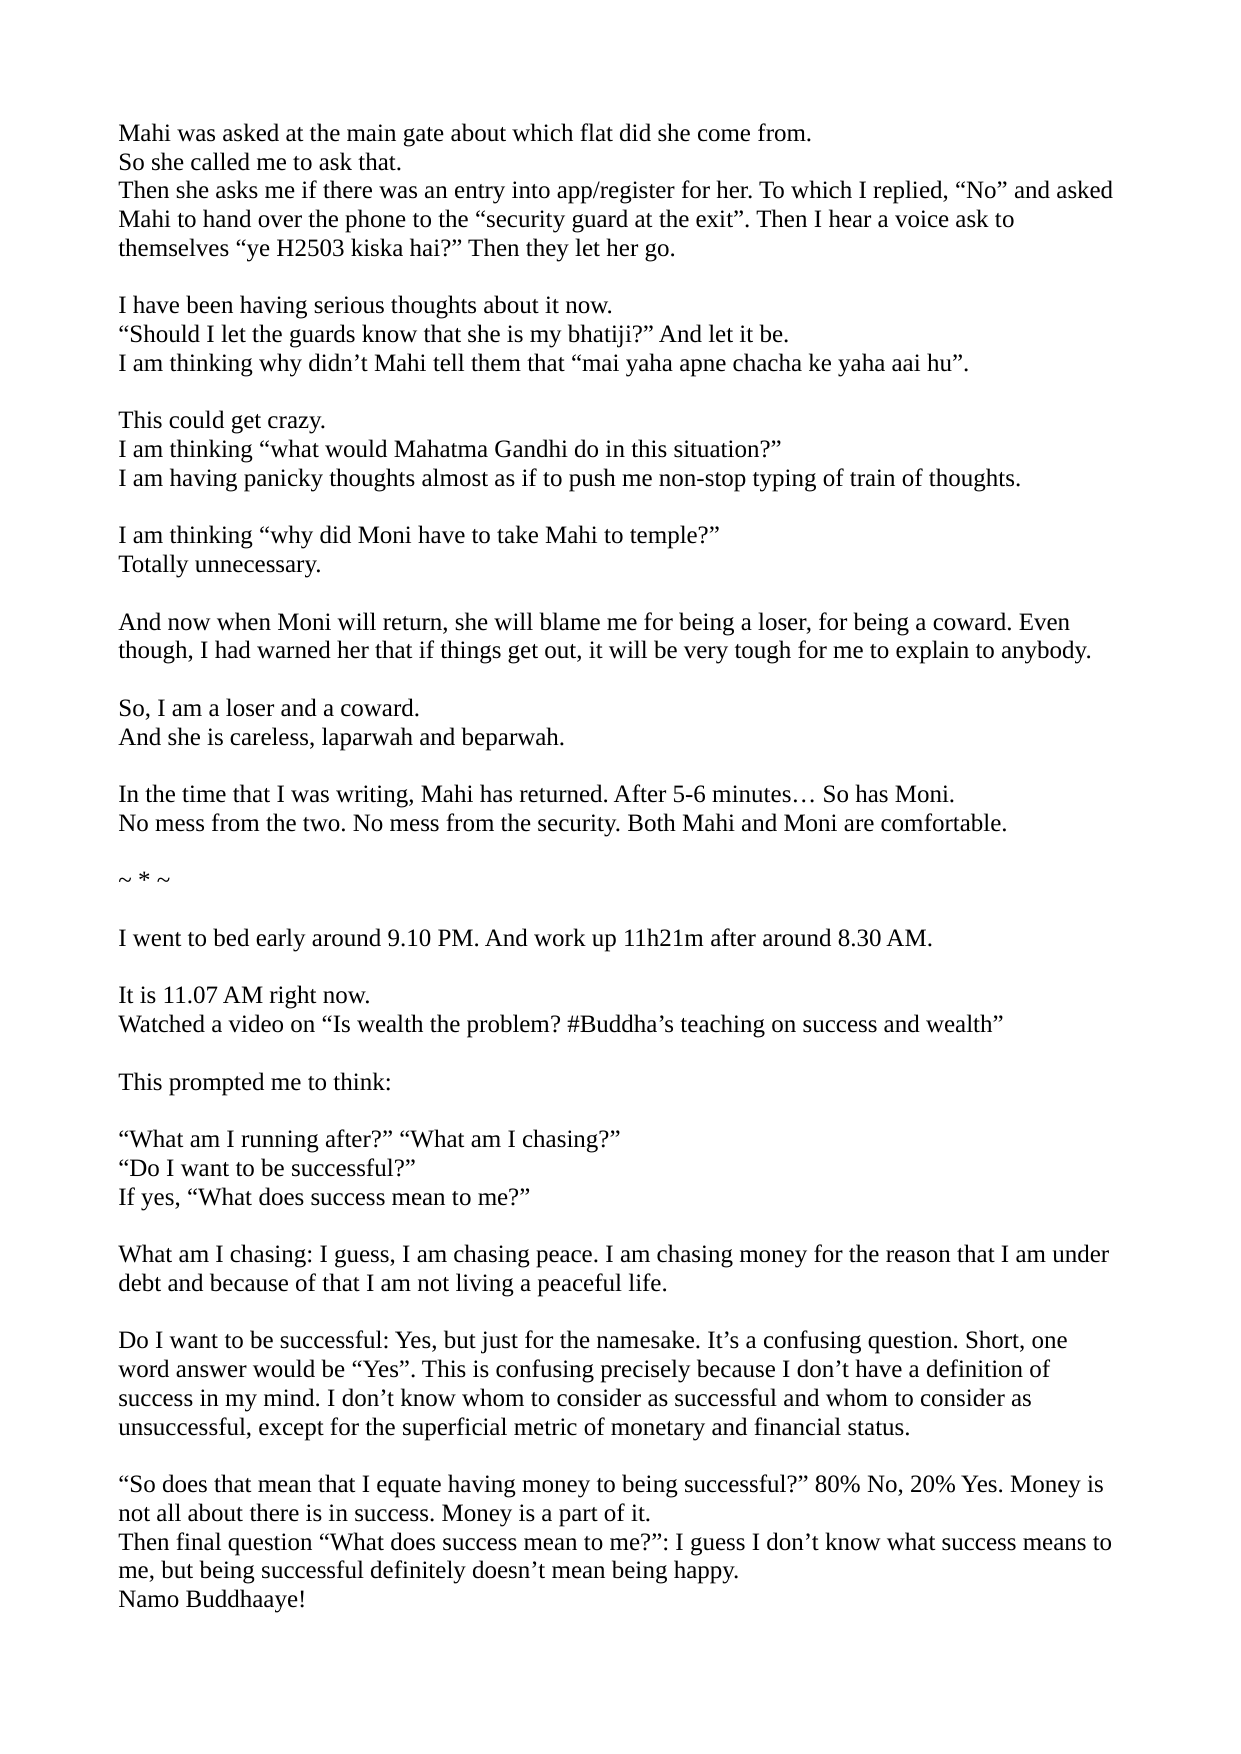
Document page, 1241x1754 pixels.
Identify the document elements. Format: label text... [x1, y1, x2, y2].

text Then final question “What does success mean to me?”: I guess I don’t know what success means to me, but being successful definitely doesn’t mean being happy. [118, 1527, 1122, 1584]
text And now when Moni will return, she will blame me for being a loser, for being a coward. Even though, I had warned her that if things get out, it will be very tough for me to explain to anybody. [118, 607, 1122, 664]
text I am thinking “what would Mahatma Gandhi do in this situation?” [118, 434, 1122, 463]
text Do I want to be successful: Yes, but just for the namesake. It’s a confusing question. Short, one word answer would be “Yes”. This is confusing precisely because I don’t have a definition of success in my mind. I don’t know whom to consider as successful and whom to consider as unsuccessful, except for the superficial metric of monetary and financial status. [118, 1326, 1122, 1441]
text I am thinking why didn’t Mahi tell them that “mai yaha apne chacha ke yaha aai hu”. [118, 348, 1122, 377]
text So she called me to ask that. [118, 147, 1122, 176]
text ~ * ~ [118, 866, 1122, 894]
text I am having panicky thoughts almost as if to push me non-stop typing of train of thoughts. [118, 463, 1122, 492]
text If yes, “What does success mean to me?” [118, 1182, 1122, 1211]
text Mahi was asked at the main gate about which flat did she come from. [118, 118, 1122, 147]
text What am I chasing: I guess, I am chasing peace. I am chasing money for the reason that I am under debt and because of that I am not living a peaceful life. [118, 1239, 1122, 1297]
text Watched a video on “Is wealth the problem? #Buddha’s teaching on success and wealth” [118, 1009, 1122, 1038]
text “Should I let the guards know that she is my bhatiji?” And let it be. [118, 319, 1122, 348]
text I have been having serious thoughts about it now. [118, 291, 1122, 319]
text “What am I running after?” “What am I chasing?” [118, 1124, 1122, 1153]
text “Do I want to be successful?” [118, 1153, 1122, 1182]
text Then she asks me if there was an entry into app/register for her. To which I replied, “No” and asked Mahi to hand over the phone to the “security guard at the exit”. Then I hear a voice ask to themselves “ye H2503 kiska hai?” Then they let her go. [118, 176, 1122, 262]
text I went to bed early around 9.10 PM. And work up 11h21m after around 8.30 AM. [118, 923, 1122, 952]
text No mess from the two. No mess from the security. Both Mahi and Moni are comfortable. [118, 808, 1122, 837]
text “So does that mean that I equate having money to being successful?” 80% No, 20% Yes. Money is not all about there is in success. Money is a part of it. [118, 1469, 1122, 1527]
text I am thinking “why did Moni have to take Mahi to temple?” [118, 521, 1122, 549]
text In the time that I was writing, Mahi has returned. After 5-6 minutes… So has Moni. [118, 779, 1122, 808]
text Namo Buddhaaye! [118, 1584, 1122, 1613]
text And she is careless, laparwah and beparwah. [118, 722, 1122, 751]
text So, I am a loser and a coward. [118, 693, 1122, 722]
text Totally unnecessary. [118, 549, 1122, 578]
text This prompted me to think: [118, 1067, 1122, 1096]
text It is 11.07 AM right now. [118, 981, 1122, 1009]
text This could get crazy. [118, 406, 1122, 434]
